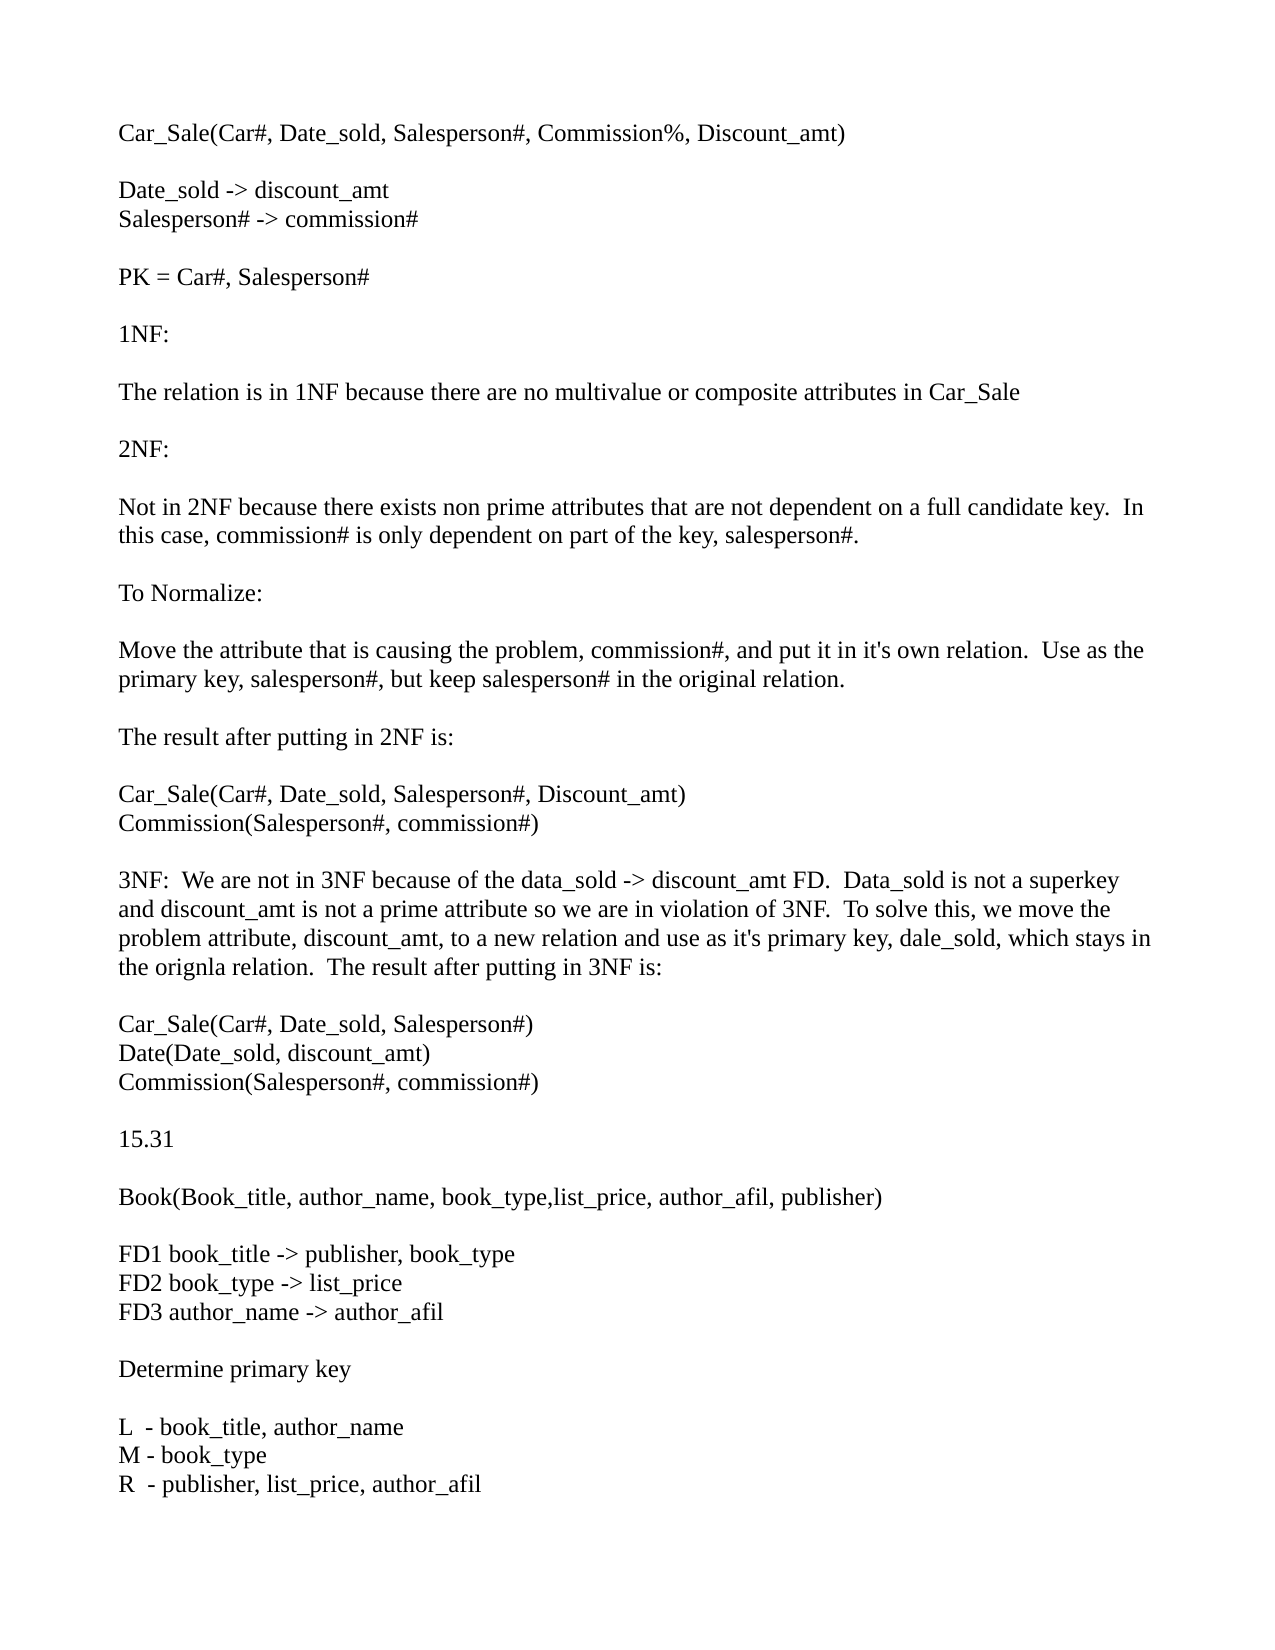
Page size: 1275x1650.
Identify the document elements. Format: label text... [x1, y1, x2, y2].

text PK = Car#, Salesperson# [118, 262, 1157, 291]
text 2NF: [118, 434, 1157, 463]
text Date_sold -> discount_amt [118, 176, 1157, 204]
text Car_Sale(Car#, Date_sold, Salesperson#) [118, 1009, 1157, 1038]
text Determine primary key [118, 1354, 1157, 1383]
text Salesperson# -> commission# [118, 204, 1157, 233]
text 1NF: [118, 319, 1157, 348]
text Book(Book_title, author_name, book_type,list_price, author_afil, publisher) [118, 1182, 1157, 1211]
text The relation is in 1NF because there are no multivalue or composite attributes in Car_Sale [118, 377, 1157, 406]
text FD2 book_type -> list_price [118, 1268, 1157, 1297]
text FD1 book_title -> publisher, book_type [118, 1239, 1157, 1268]
text Move the attribute that is causing the problem, commission#, and put it in it's own relation. Use as the primary key, salesperson#, but keep salesperson# in the original relation. [118, 636, 1157, 693]
text Commission(Salesperson#, commission#) [118, 808, 1157, 837]
text L - book_title, author_name [118, 1412, 1157, 1441]
text R - publisher, list_price, author_afil [118, 1469, 1157, 1498]
text FD3 author_name -> author_afil [118, 1297, 1157, 1326]
text 15.31 [118, 1124, 1157, 1153]
text 3NF: We are not in 3NF because of the data_sold -> discount_amt FD. Data_sold is not a superkey and discount_amt is not a prime attribute so we are in violation of 3NF. To solve this, we move the problem attribute, discount_amt, to a new relation and use as it's primary key, dale_sold, which stays in the orignla relation. The result after putting in 3NF is: [118, 866, 1157, 981]
text The result after putting in 2NF is: [118, 722, 1157, 751]
text M - book_type [118, 1441, 1157, 1469]
text To Normalize: [118, 578, 1157, 607]
text Car_Sale(Car#, Date_sold, Salesperson#, Commission%, Discount_amt) [118, 118, 1157, 147]
text Commission(Salesperson#, commission#) [118, 1067, 1157, 1096]
text Date(Date_sold, discount_amt) [118, 1038, 1157, 1067]
text Car_Sale(Car#, Date_sold, Salesperson#, Discount_amt) [118, 779, 1157, 808]
text Not in 2NF because there exists non prime attributes that are not dependent on a full candidate key. In this case, commission# is only dependent on part of the key, salesperson#. [118, 492, 1157, 549]
